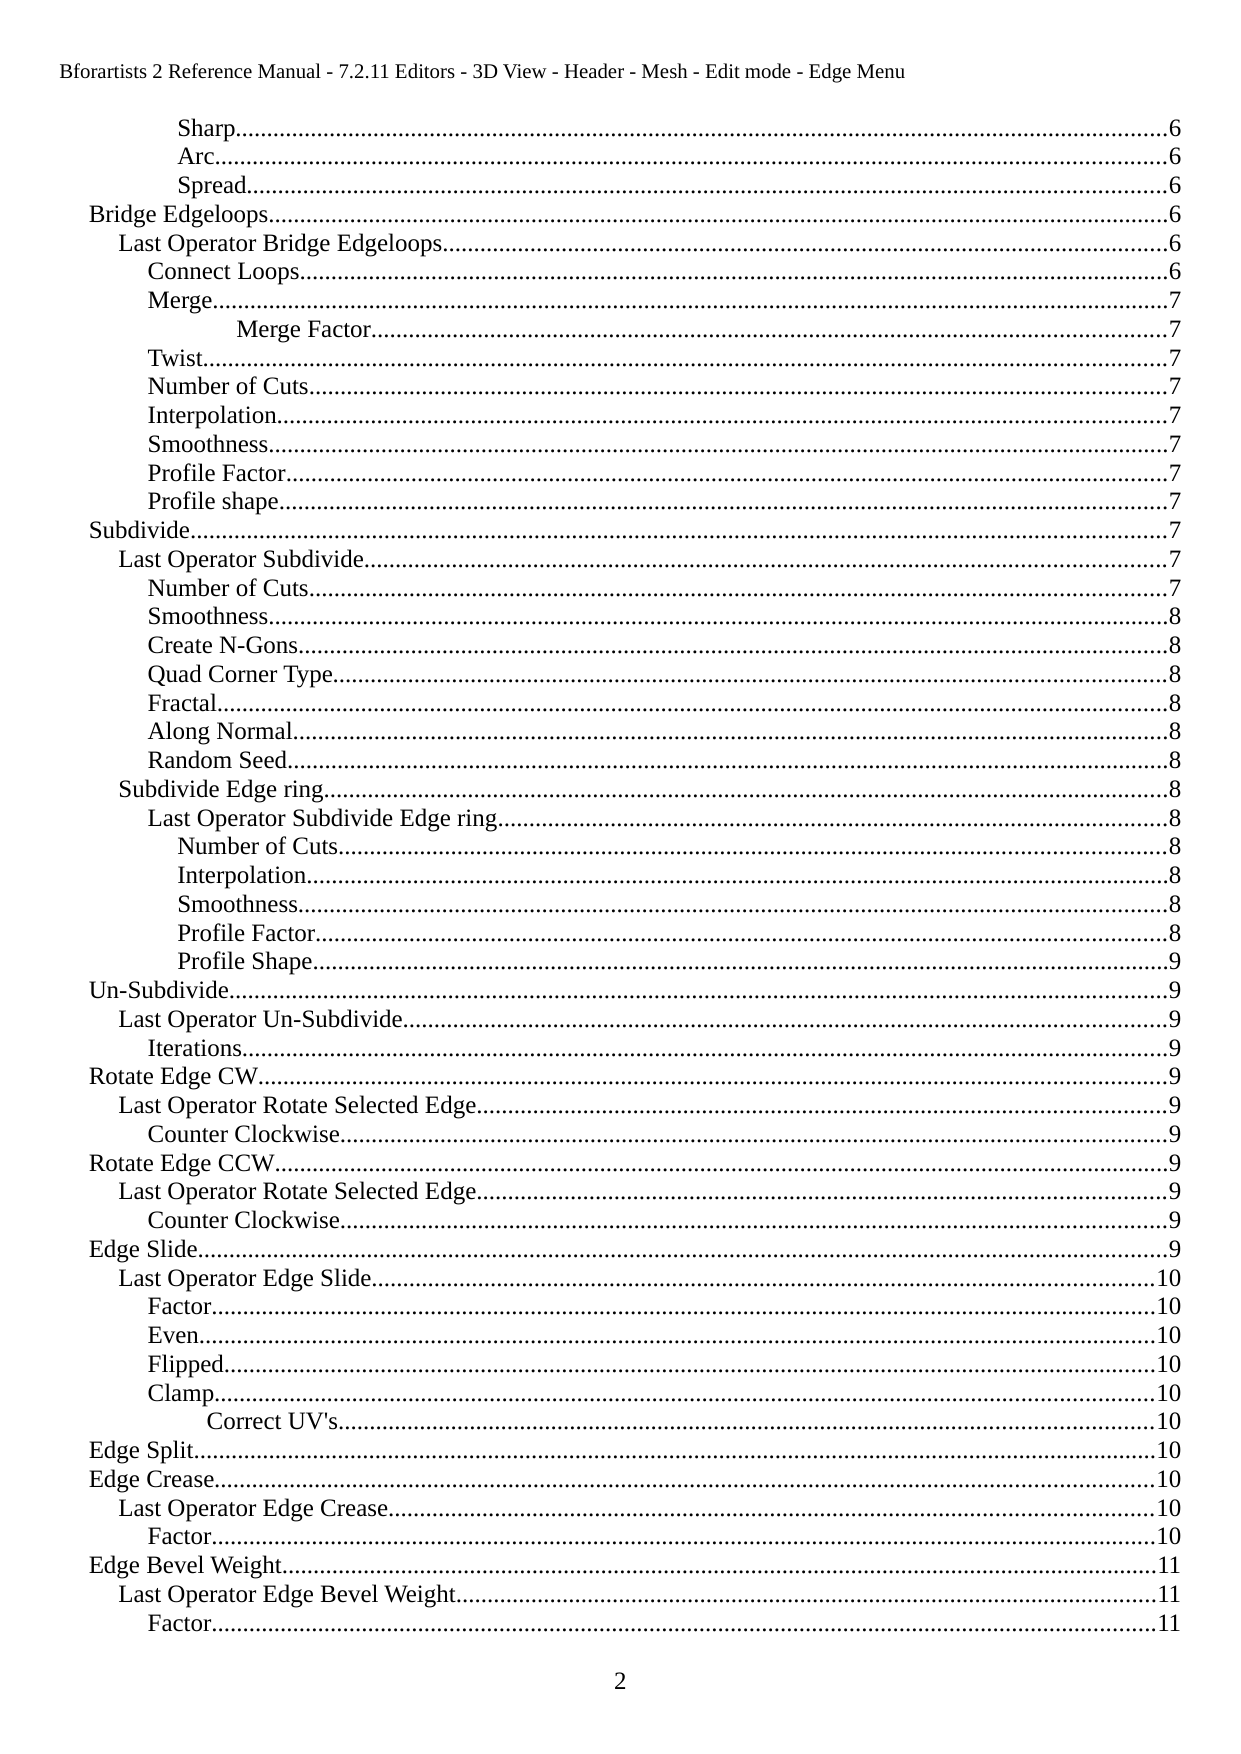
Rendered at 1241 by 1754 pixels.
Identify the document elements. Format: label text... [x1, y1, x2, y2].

text Factor 10 [147, 1291, 1181, 1320]
text Merge Factor 7 [236, 314, 1181, 343]
text Rotate Edge CW 9 [88, 1061, 1181, 1090]
text Interpolation 8 [177, 860, 1181, 889]
text Number of Cuts 7 [147, 371, 1181, 400]
text Last Operator Subdivide 7 [118, 544, 1181, 573]
text Quad Corner Type 8 [147, 659, 1181, 688]
text Factor 11 [147, 1608, 1181, 1636]
text Interpolation 7 [147, 400, 1181, 429]
text Smoothness 8 [177, 889, 1181, 918]
text Edge Split 10 [88, 1435, 1181, 1464]
text Subdivide Edge ring 8 [118, 774, 1181, 803]
text Smoothness 8 [147, 601, 1181, 630]
text Subdivide 7 [88, 515, 1181, 544]
text Profile shape 7 [147, 486, 1181, 515]
text Last Operator Rotate Selected Edge 9 [118, 1090, 1181, 1119]
text Correct UV's 10 [206, 1406, 1181, 1435]
text Last Operator Rotate Selected Edge 9 [118, 1176, 1181, 1205]
text Counter Clockwise 9 [147, 1119, 1181, 1148]
text Number of Cuts 8 [177, 831, 1181, 860]
text Clamp 10 [147, 1378, 1181, 1406]
text Bridge Edgeloops 6 [88, 199, 1181, 228]
text Sharp 6 [177, 113, 1181, 141]
text Even 10 [147, 1320, 1181, 1349]
text Twist 7 [147, 343, 1181, 371]
text Along Normal 8 [147, 716, 1181, 745]
text Rotate Edge CCW 9 [88, 1148, 1181, 1176]
text Last Operator Bridge Edgeloops 6 [118, 228, 1181, 256]
text Flipped 10 [147, 1349, 1181, 1378]
text Smoothness 7 [147, 429, 1181, 458]
text Edge Crease 10 [88, 1464, 1181, 1493]
text Profile Shape 9 [177, 946, 1181, 975]
text Factor 10 [147, 1521, 1181, 1550]
text Merge 7 [147, 285, 1181, 314]
text Edge Slide 9 [88, 1234, 1181, 1263]
text Connect Loops 6 [147, 256, 1181, 285]
text Create N-Gons 8 [147, 630, 1181, 659]
text Edge Bevel Weight 11 [88, 1550, 1181, 1579]
text Number of Cuts 7 [147, 573, 1181, 601]
text Last Operator Subdivide Edge ring 8 [147, 803, 1181, 831]
text Last Operator Edge Crease 10 [118, 1493, 1181, 1521]
text Fractal 8 [147, 688, 1181, 716]
text Last Operator Edge Slide 10 [118, 1263, 1181, 1291]
text Iterations 9 [147, 1033, 1181, 1061]
text Un-Subdivide 9 [88, 975, 1181, 1004]
text Spread 6 [177, 170, 1181, 199]
text Profile Factor 7 [147, 458, 1181, 486]
text Random Seed 8 [147, 745, 1181, 774]
text Last Operator Un-Subdivide 9 [118, 1004, 1181, 1033]
text Profile Factor 8 [177, 918, 1181, 946]
text Arc 6 [177, 141, 1181, 170]
text Counter Clockwise 9 [147, 1205, 1181, 1234]
text Last Operator Edge Bevel Weight 11 [118, 1579, 1181, 1608]
